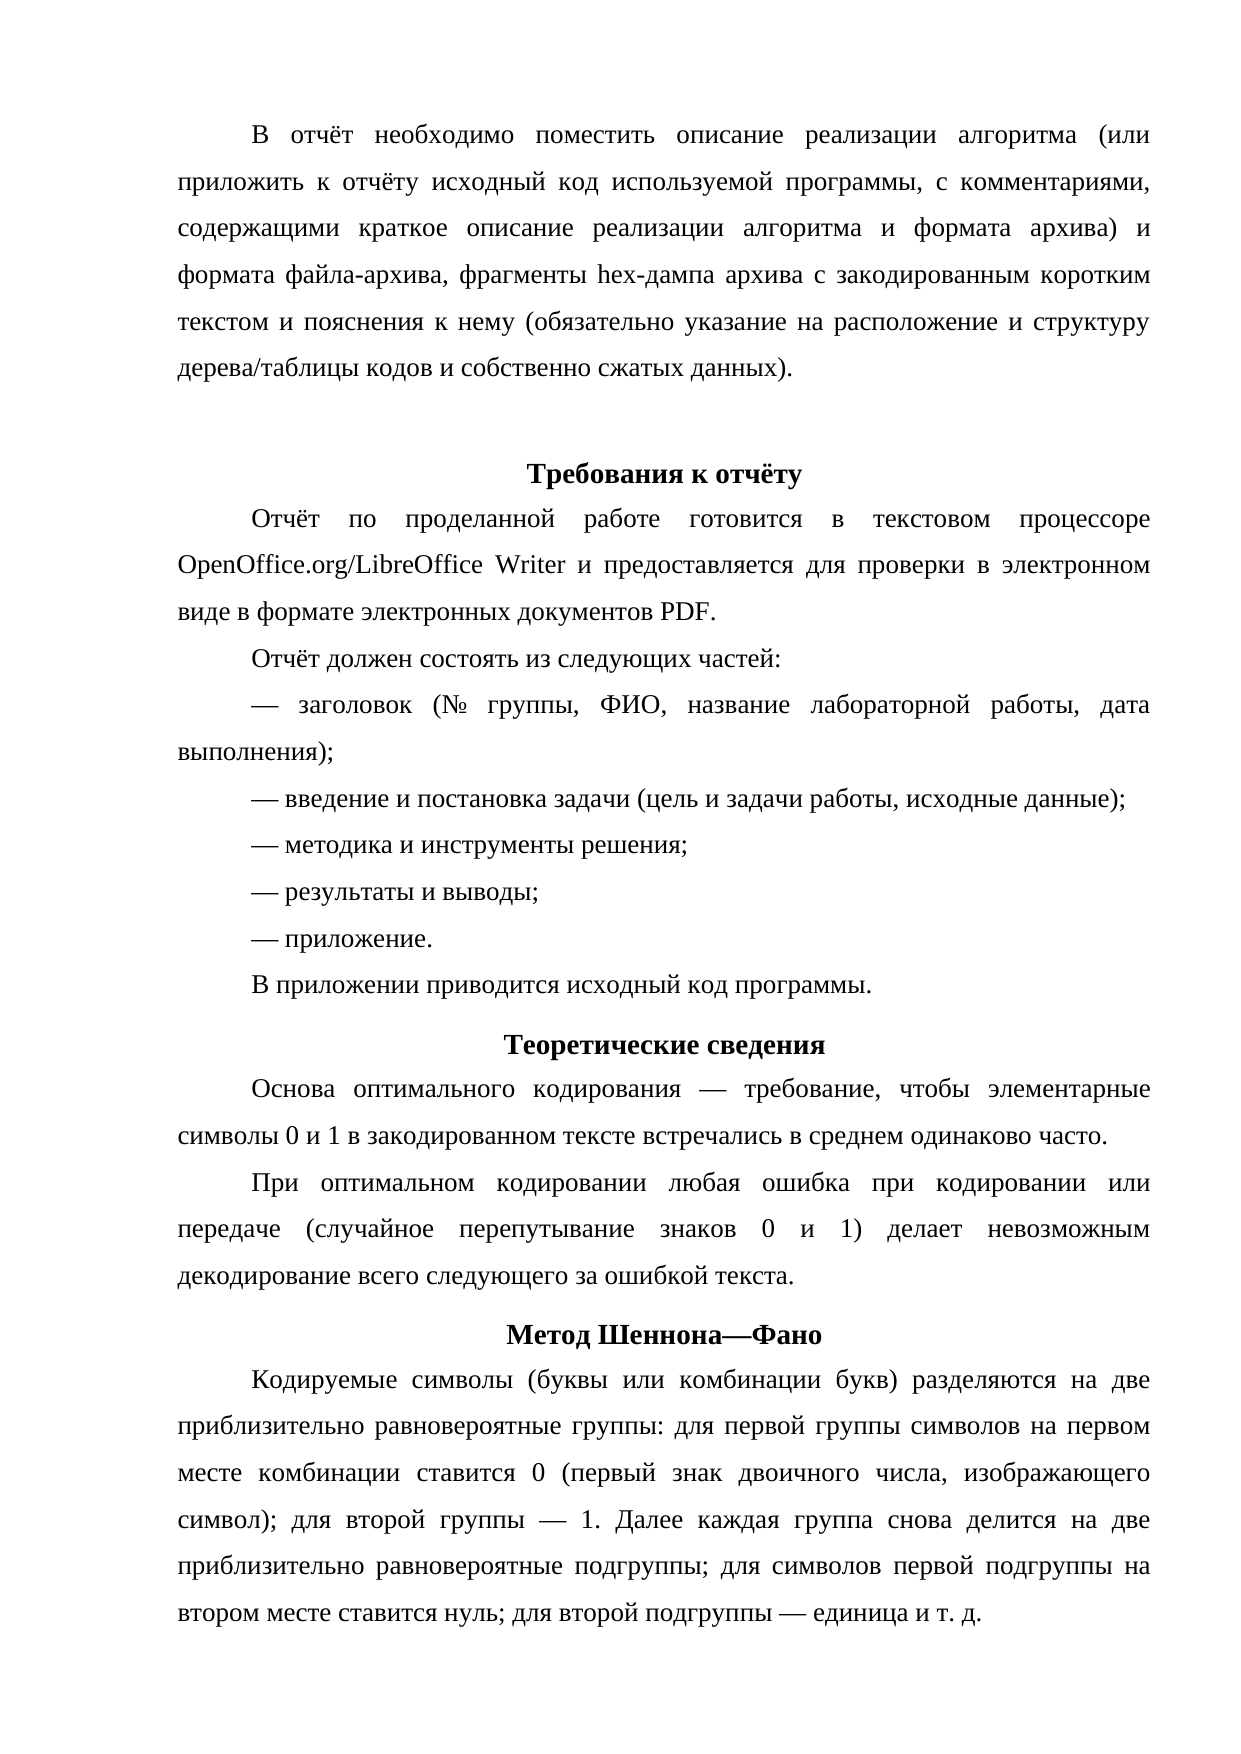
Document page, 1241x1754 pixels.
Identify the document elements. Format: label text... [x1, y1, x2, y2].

text Отчёт по проделанной работе готовится в текстовом процессоре OpenOffice.org/LibreOffice Writer и предоставляется для проверки в электронном виде в формате электронных документов PDF. [177, 502, 1152, 626]
text — приложение. [177, 922, 1152, 953]
text Основа оптимального кодирования — требование, чтобы элементарные символы 0 и 1 в закодированном тексте встречались в среднем одинаково часто. [177, 1072, 1152, 1150]
text — заголовок (№ группы, ФИО, название лабораторной работы, дата выполнения); [177, 688, 1152, 766]
subtitle Метод Шеннона—Фано [177, 1317, 1152, 1351]
text — введение и постановка задачи (цель и задачи работы, исходные данные); [177, 782, 1152, 813]
text — методика и инструменты решения; [177, 828, 1152, 860]
subtitle Требования к отчёту [177, 457, 1152, 490]
text В приложении приводится исходный код программы. [177, 968, 1152, 1000]
subtitle Теоретические сведения [177, 1027, 1152, 1061]
text В отчёт необходимо поместить описание реализации алгоритма (или приложить к отчёту исходный код используемой программы, с комментариями, содержащими краткое описание реализации алгоритма и формата архива) и формата файла-архива, фрагменты hex-дампа архива с закодированным коротким текстом и пояснения к нему (обязательно указание на расположение и структуру дерева/таблицы кодов и собственно сжатых данных). [177, 118, 1152, 383]
text Кодируемые символы (буквы или комбинации букв) разделяются на две приблизительно равновероятные группы: для первой группы символов на первом месте комбинации ставится 0 (первый знак двоичного числа, изображающего символ); для второй группы — 1. Далее каждая группа снова делится на две приблизительно равновероятные подгруппы; для символов первой подгруппы на втором месте ставится нуль; для второй подгруппы — единица и т. д. [177, 1363, 1152, 1627]
text Отчёт должен состоять из следующих частей: [177, 642, 1152, 673]
text — результаты и выводы; [177, 875, 1152, 906]
text При оптимальном кодировании любая ошибка при кодировании или передаче (случайное перепутывание знаков 0 и 1) делает невозможным декодирование всего следующего за ошибкой текста. [177, 1166, 1152, 1290]
